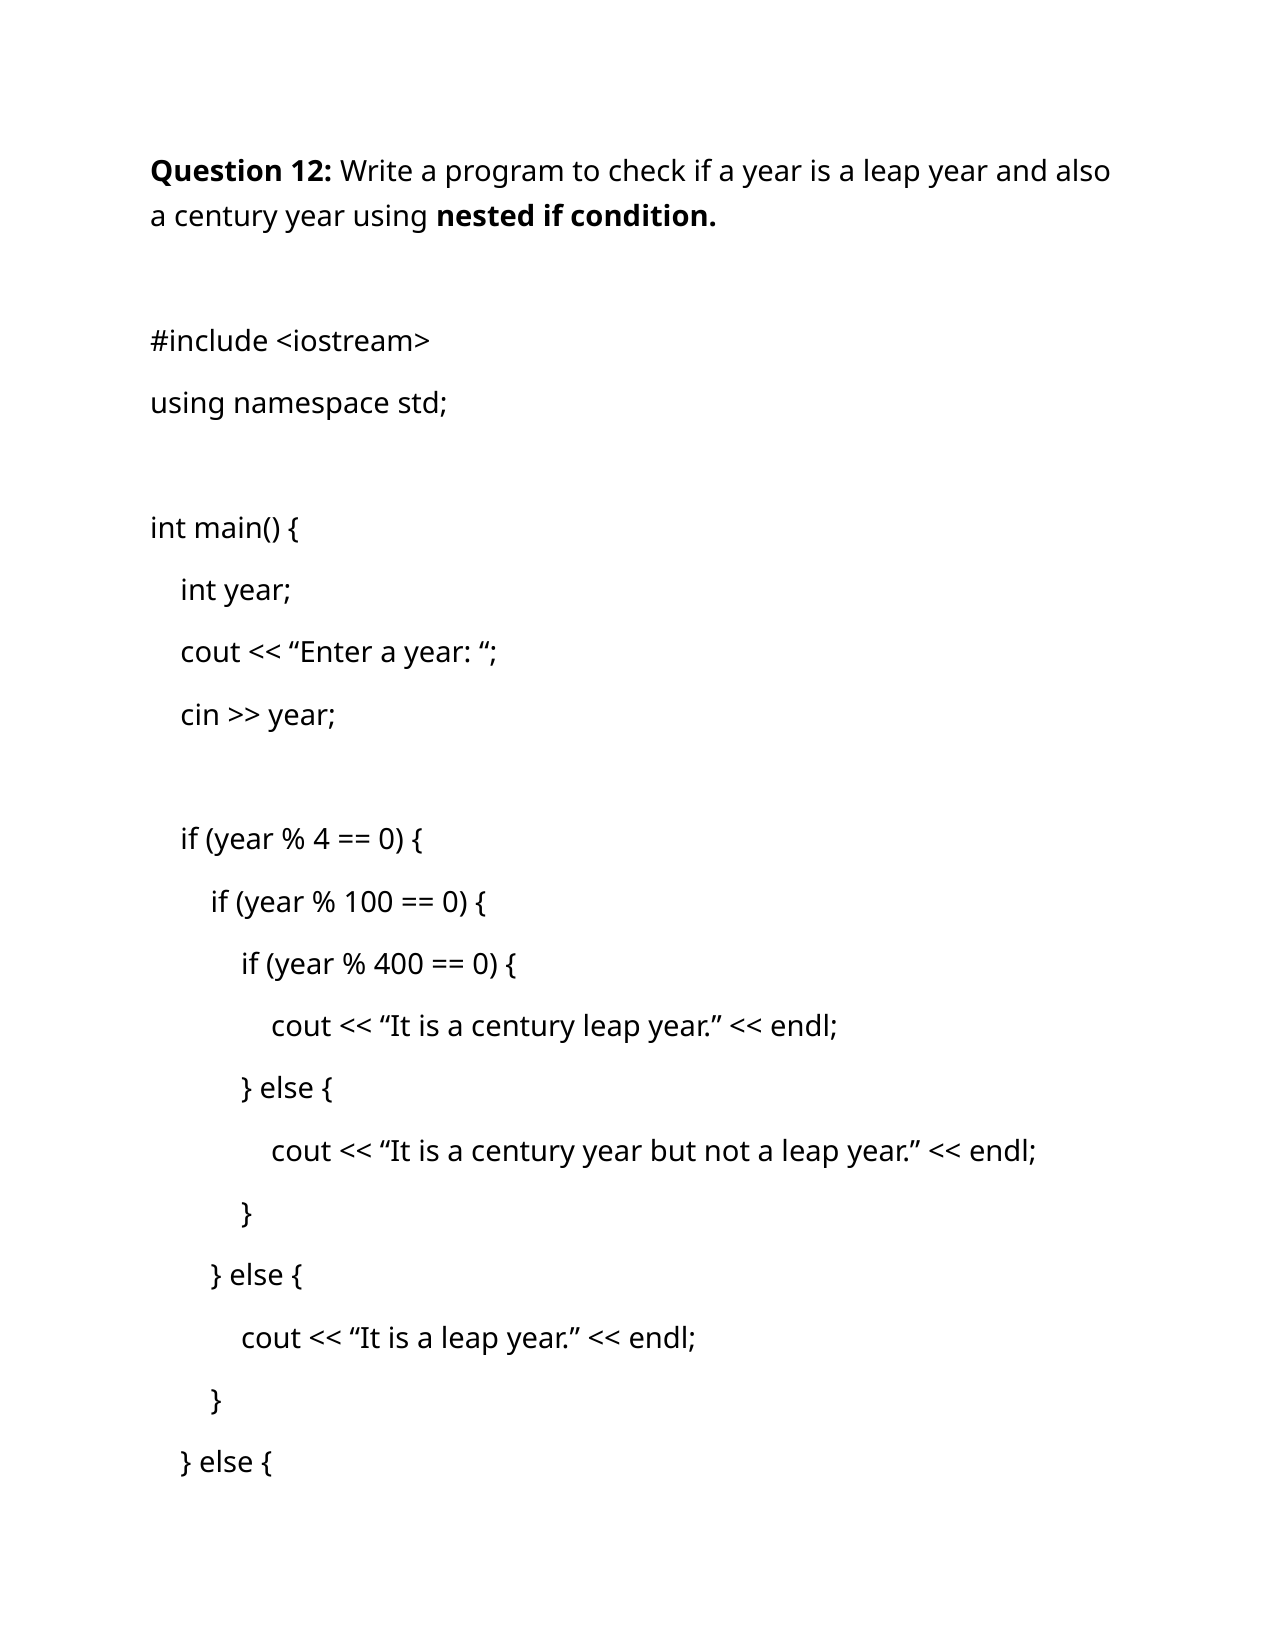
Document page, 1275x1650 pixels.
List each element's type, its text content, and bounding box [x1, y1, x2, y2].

text cout << “It is a century leap year.” << endl; [150, 1005, 1125, 1045]
text } [150, 1192, 1125, 1232]
text Question 12: Write a program to check if a year is a leap year and also a century year using nested if condition. [150, 150, 1125, 235]
text cout << “It is a leap year.” << endl; [150, 1317, 1125, 1357]
text #include <iostream> [150, 320, 1125, 360]
text if (year % 100 == 0) { [150, 881, 1125, 921]
text cout << “It is a century year but not a leap year.” << endl; [150, 1130, 1125, 1170]
text int year; [150, 569, 1125, 609]
text if (year % 400 == 0) { [150, 943, 1125, 983]
text } else { [150, 1068, 1125, 1107]
text using namespace std; [150, 382, 1125, 422]
text cout << “Enter a year: “; [150, 632, 1125, 671]
text cin >> year; [150, 694, 1125, 734]
text int main() { [150, 507, 1125, 547]
text } [150, 1379, 1125, 1419]
text } else { [150, 1441, 1125, 1481]
text } else { [150, 1254, 1125, 1294]
text if (year % 4 == 0) { [150, 818, 1125, 858]
